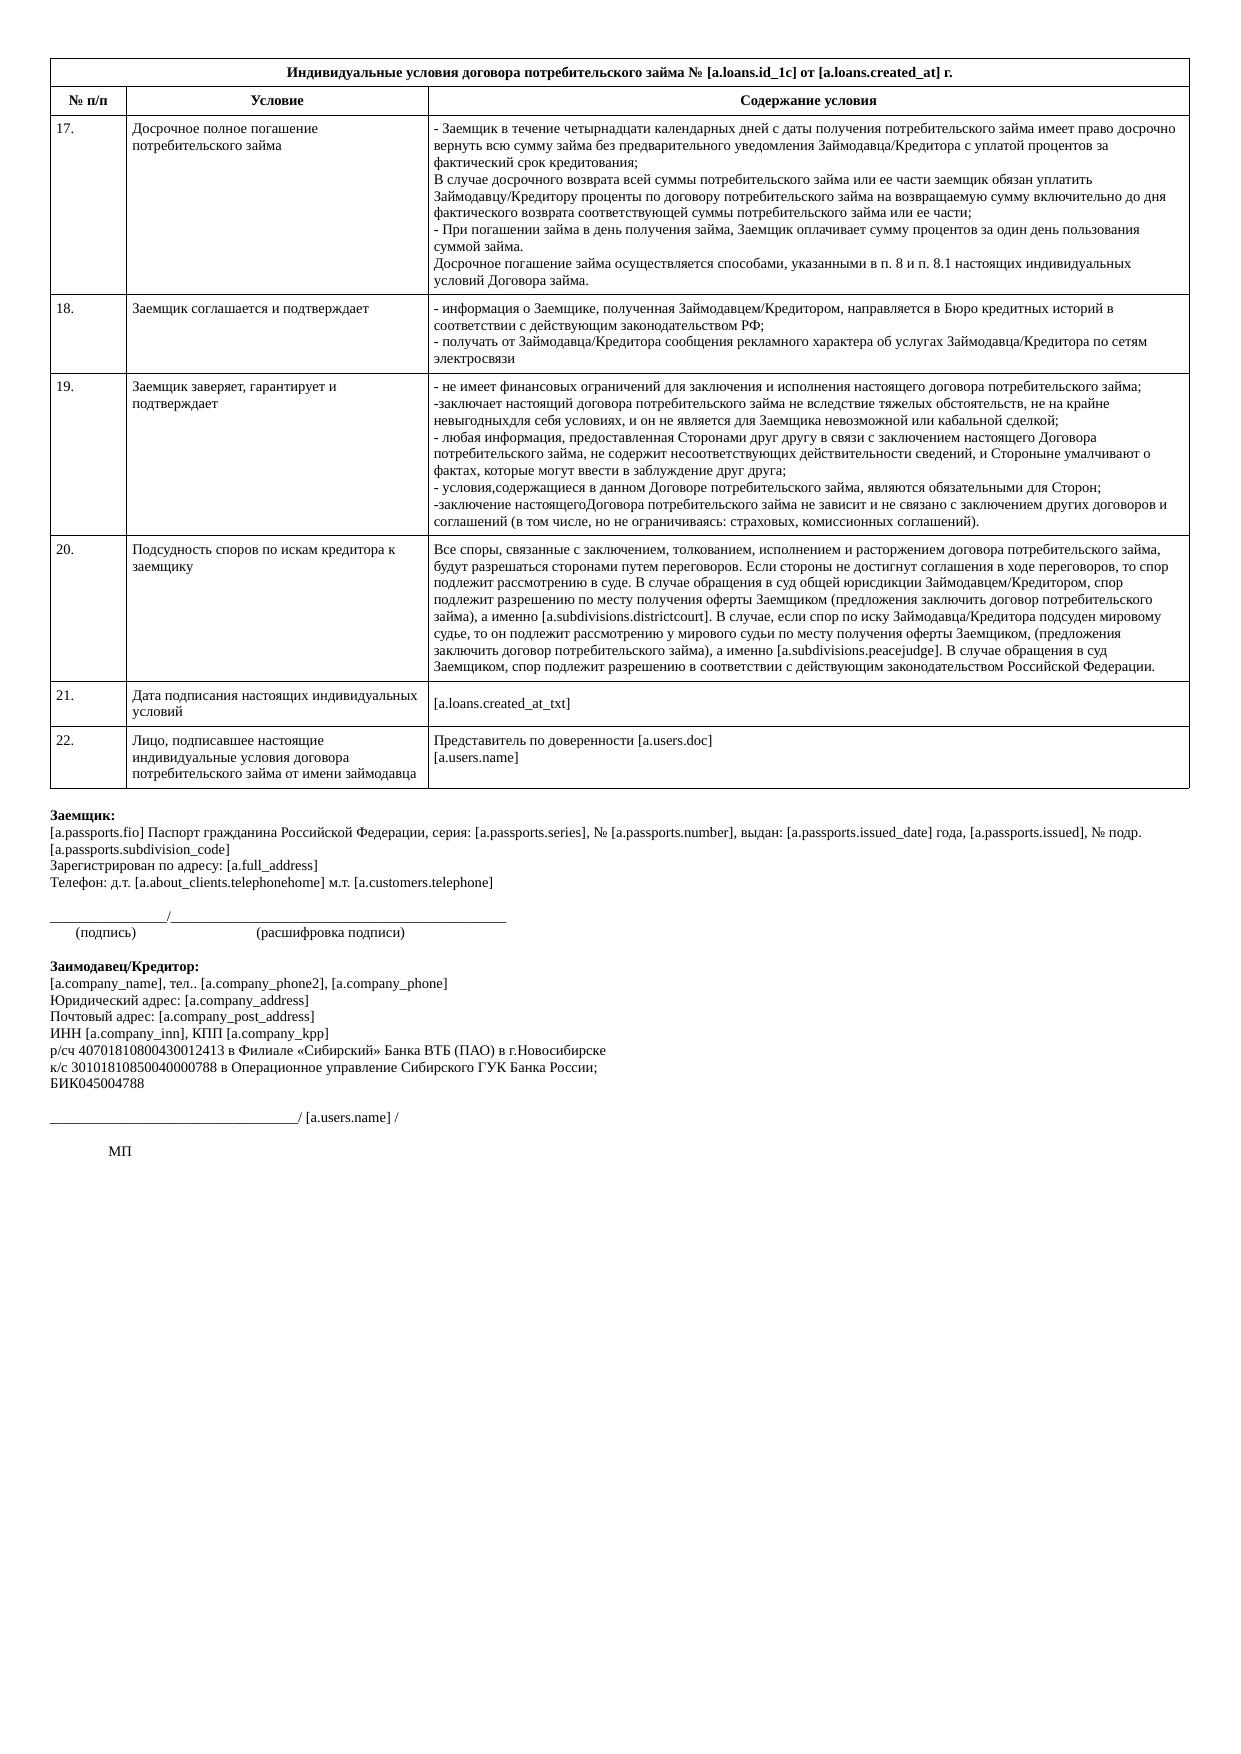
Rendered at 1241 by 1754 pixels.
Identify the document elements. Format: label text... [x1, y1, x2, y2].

text БИК045004788 [50, 1075, 1189, 1092]
table_cell 18. [51, 295, 126, 372]
table_cell Условие [127, 87, 428, 114]
table_cell Досрочное полное погашение потребительского займа [127, 116, 428, 294]
text р/сч 40701810800430012413 в Филиале «Сибирский» Банка ВТБ (ПАО) в г.Новосибирске [50, 1042, 1189, 1058]
table_cell Заемщик соглашается и подтверждает [127, 295, 428, 372]
table_cell - информация о Заемщике, полученная Займодавцем/Кредитором, направляется в Бюро кредитных историй в соответствии с действующим законодательством РФ; - получать от Займодавца/Кредитора сообщения рекламного характера об услугах Займодавца/Кредитора по сетям электросвязи [429, 295, 1189, 372]
table_cell № п/п [51, 87, 126, 114]
table_cell 20. [51, 536, 126, 681]
table_cell Представитель по доверенности [a.users.doc] [a.users.name] [429, 727, 1189, 788]
table_cell Содержание условия [429, 87, 1189, 114]
text Зарегистрирован по адресу: [a.full_address] [50, 857, 1189, 874]
text [a.passports.fio] Паспорт гражданина Российской Федерации, серия: [a.passports.series], № [a.passports.number], выдан: [a.passports.issued_date] года, [a.passports.issued], № подр. [a.passports.subdivision_code] [50, 824, 1189, 857]
text МП [50, 1142, 1189, 1159]
table_cell 21. [51, 682, 126, 726]
text (подпись) (расшифровка подписи) [50, 924, 1189, 941]
table_cell Дата подписания настоящих индивидуальных условий [127, 682, 428, 726]
text [a.company_name], тел.. [a.company_phone2], [a.company_phone] [50, 974, 1189, 991]
table_header Индивидуальные условия договора потребительского займа № [a.loans.id_1c] от [a.loans.created_at] г. [51, 59, 1189, 86]
text ИНН [a.company_inn], КПП [a.company_kpp] [50, 1025, 1189, 1042]
text __________________________________/ [a.users.name] / [50, 1109, 1189, 1126]
text Юридический адрес: [a.company_address] [50, 991, 1189, 1008]
text к/с 30101810850040000788 в Операционное управление Сибирского ГУК Банка России; [50, 1058, 1189, 1075]
text ________________/______________________________________________ [50, 907, 1189, 924]
table_cell - не имеет финансовых ограничений для заключения и исполнения настоящего договора потребительского займа; -заключает настоящий договора потребительского займа не вследствие тяжелых обстоятельств, не на крайне невыгодныхдля себя условиях, и он не является для Заемщика невозможной или кабальной сделкой; - любая информация, предоставленная Сторонами друг другу в связи с заключением настоящего Договора потребительского займа, не содержит несоответствующих действительности сведений, и Стороныне умалчивают о фактах, которые могут ввести в заблуждение друг друга; - условия,содержащиеся в данном Договоре потребительского займа, являются обязательными для Сторон; -заключение настоящегоДоговора потребительского займа не зависит и не связано с заключением других договоров и соглашений (в том числе, но не ограничиваясь: страховых, комиссионных соглашений). [429, 374, 1189, 535]
table_cell [a.loans.created_at_txt] [429, 682, 1189, 726]
text Телефон: д.т. [a.about_clients.telephonehome] м.т. [a.customers.telephone] [50, 874, 1189, 891]
table_cell - Заемщик в течение четырнадцати календарных дней с даты получения потребительского займа имеет право досрочно вернуть всю сумму займа без предварительного уведомления Займодавца/Кредитора с уплатой процентов за фактический срок кредитования; В случае досрочного возврата всей суммы потребительского займа или ее части заемщик обязан уплатить Займодавцу/Кредитору проценты по договору потребительского займа на возвращаемую сумму включительно до дня фактического возврата соответствующей суммы потребительского займа или ее части; - При погашении займа в день получения займа, Заемщик оплачивает сумму процентов за один день пользования суммой займа. Досрочное погашение займа осуществляется способами, указанными в п. 8 и п. 8.1 настоящих индивидуальных условий Договора займа. [429, 116, 1189, 294]
text Заимодавец/Кредитор: [50, 958, 1189, 974]
table_cell Все споры, связанные с заключением, толкованием, исполнением и расторжением договора потребительского займа, будут разрешаться сторонами путем переговоров. Если стороны не достигнут соглашения в ходе переговоров, то спор подлежит рассмотрению в суде. В случае обращения в суд общей юрисдикции Займодавцем/Кредитором, спор подлежит разрешению по месту получения оферты Заемщиком (предложения заключить договор потребительского займа), а именно [a.subdivisions.districtcourt]. В случае, если спор по иску Займодавца/Кредитора подсуден мировому судье, то он подлежит рассмотрению у мирового судьи по месту получения оферты Заемщиком, (предложения заключить договор потребительского займа), а именно [a.subdivisions.peacejudge]. В случае обращения в суд Заемщиком, спор подлежит разрешению в соответствии с действующим законодательством Российской Федерации. [429, 536, 1189, 681]
table_cell 19. [51, 374, 126, 535]
text Почтовый адрес: [a.company_post_address] [50, 1008, 1189, 1025]
table_cell 22. [51, 727, 126, 788]
table_cell Лицо, подписавшее настоящие индивидуальные условия договора потребительского займа от имени займодавца [127, 727, 428, 788]
table_cell Подсудность споров по искам кредитора к заемщику [127, 536, 428, 681]
table_cell 17. [51, 116, 126, 294]
table_cell Заемщик заверяет, гарантирует и подтверждает [127, 374, 428, 535]
text Заемщик: [50, 807, 1189, 824]
